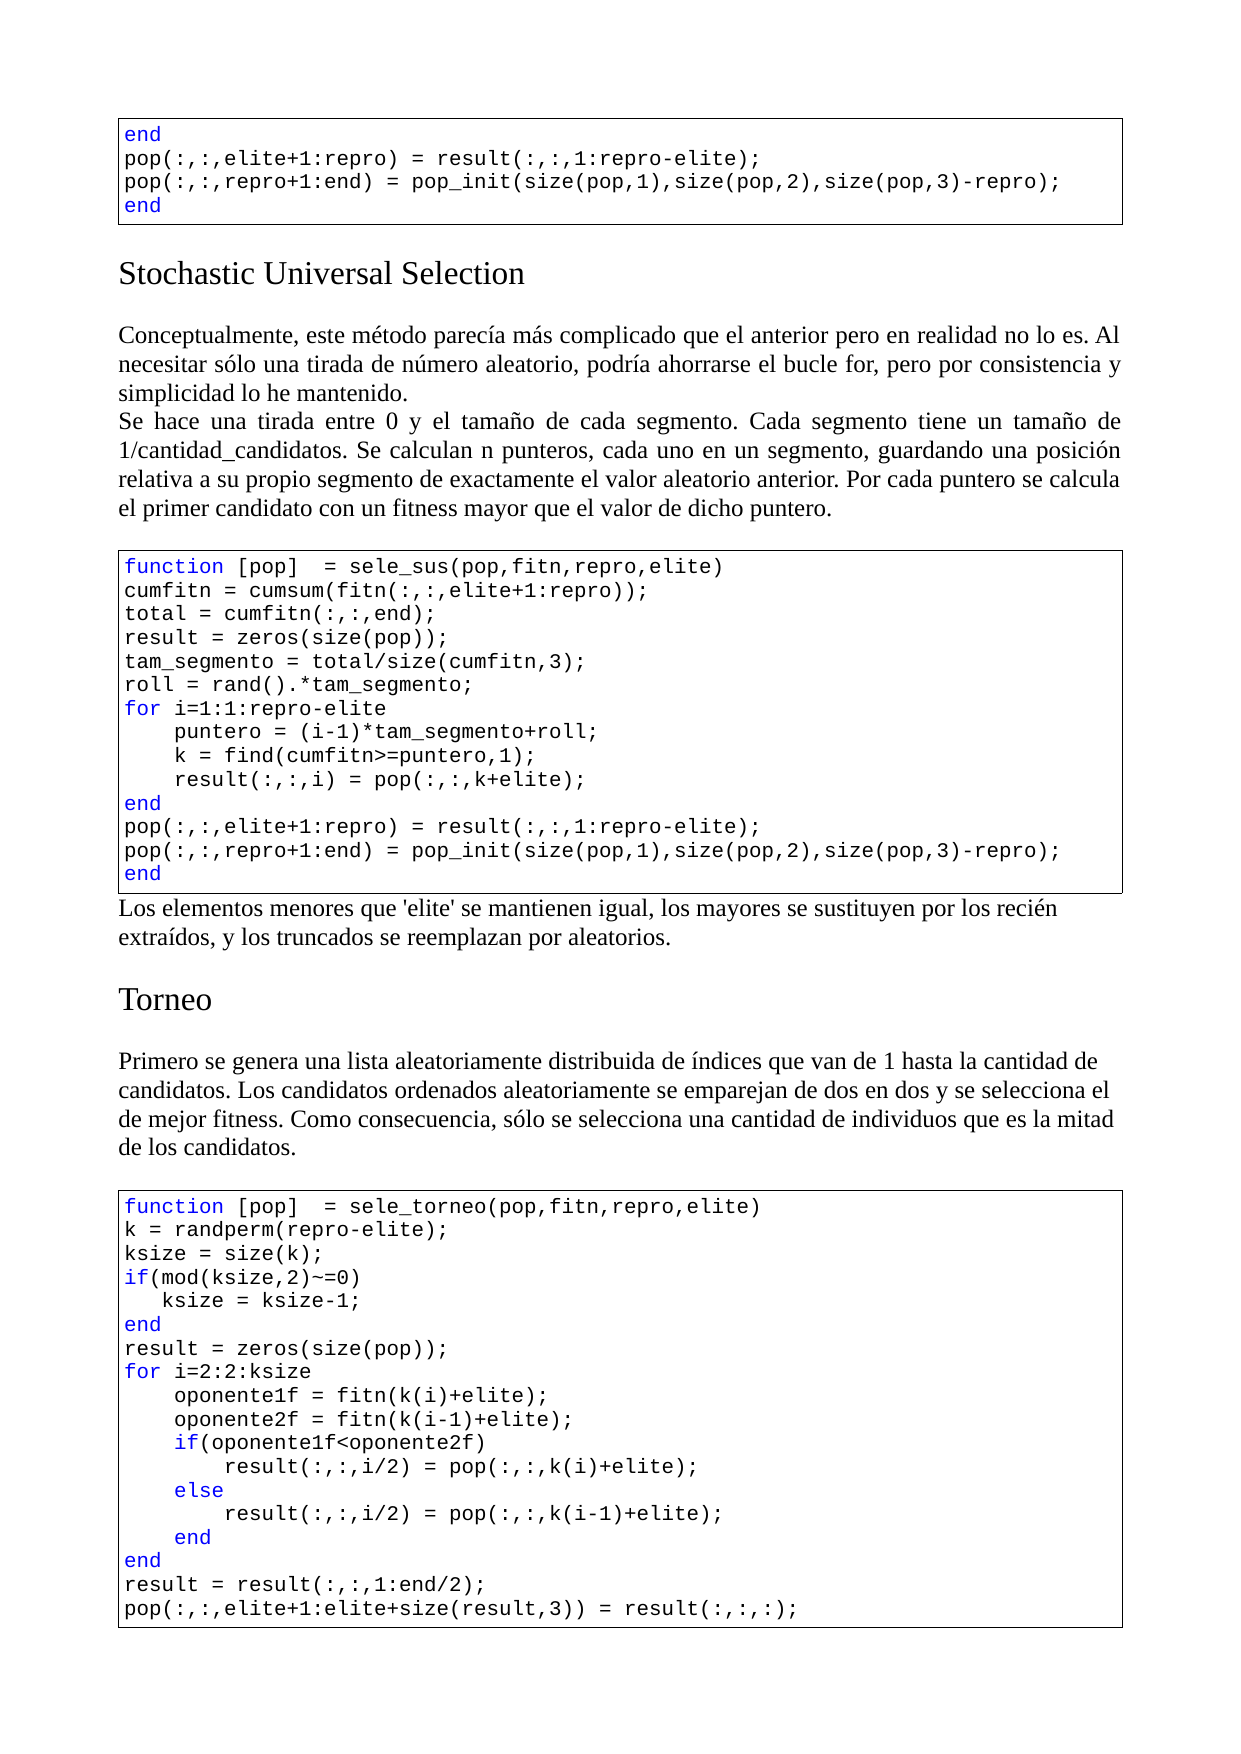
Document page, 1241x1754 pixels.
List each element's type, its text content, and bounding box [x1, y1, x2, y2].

text Torneo [118, 979, 1122, 1017]
table_header function [pop] = sele_torneo(pop,fitn,repro,elite) k = randperm(repro-elite); ksize = size(k); if(mod(ksize,2)~=0) ksize = ksize-1; end result = zeros(size(pop)); for i=2:2:ksize oponente1f = fitn(k(i)+elite); oponente2f = fitn(k(i-1)+elite); if(oponente1f<oponente2f) result(:,:,i/2) = pop(:,:,k(i)+elite); else result(:,:,i/2) = pop(:,:,k(i-1)+elite); end end result = result(:,:,1:end/2); pop(:,:,elite+1:elite+size(result,3)) = result(:,:,:); [119, 1191, 1122, 1627]
text Stochastic Universal Selection [118, 253, 1122, 291]
text Se hace una tirada entre 0 y el tamaño de cada segmento. Cada segmento tiene un tamaño de 1/cantidad_candidatos. Se calculan n punteros, cada uno en un segmento, guardando una posición relativa a su propio segmento de exactamente el valor aleatorio anterior. Por cada puntero se calcula el primer candidato con un fitness mayor que el valor de dicho puntero. [118, 406, 1122, 521]
text Conceptualmente, este método parecía más complicado que el anterior pero en realidad no lo es. Al necesitar sólo una tirada de número aleatorio, podría ahorrarse el bucle for, pero por consistencia y simplicidad lo he mantenido. [118, 320, 1122, 406]
table_header end pop(:,:,elite+1:repro) = result(:,:,1:repro-elite); pop(:,:,repro+1:end) = pop_init(size(pop,1),size(pop,2),size(pop,3)-repro); end [119, 119, 1122, 224]
text Los elementos menores que 'elite' se mantienen igual, los mayores se sustituyen por los recién extraídos, y los truncados se reemplazan por aleatorios. [118, 894, 1122, 950]
text Primero se genera una lista aleatoriamente distribuida de índices que van de 1 hasta la cantidad de candidatos. Los candidatos ordenados aleatoriamente se emparejan de dos en dos y se selecciona el de mejor fitness. Como consecuencia, sólo se selecciona una cantidad de individuos que es la mitad de los candidatos. [118, 1046, 1122, 1161]
table_header function [pop] = sele_sus(pop,fitn,repro,elite) cumfitn = cumsum(fitn(:,:,elite+1:repro)); total = cumfitn(:,:,end); result = zeros(size(pop)); tam_segmento = total/size(cumfitn,3); roll = rand().*tam_segmento; for i=1:1:repro-elite puntero = (i-1)*tam_segmento+roll; k = find(cumfitn>=puntero,1); result(:,:,i) = pop(:,:,k+elite); end pop(:,:,elite+1:repro) = result(:,:,1:repro-elite); pop(:,:,repro+1:end) = pop_init(size(pop,1),size(pop,2),size(pop,3)-repro); end [119, 551, 1122, 893]
